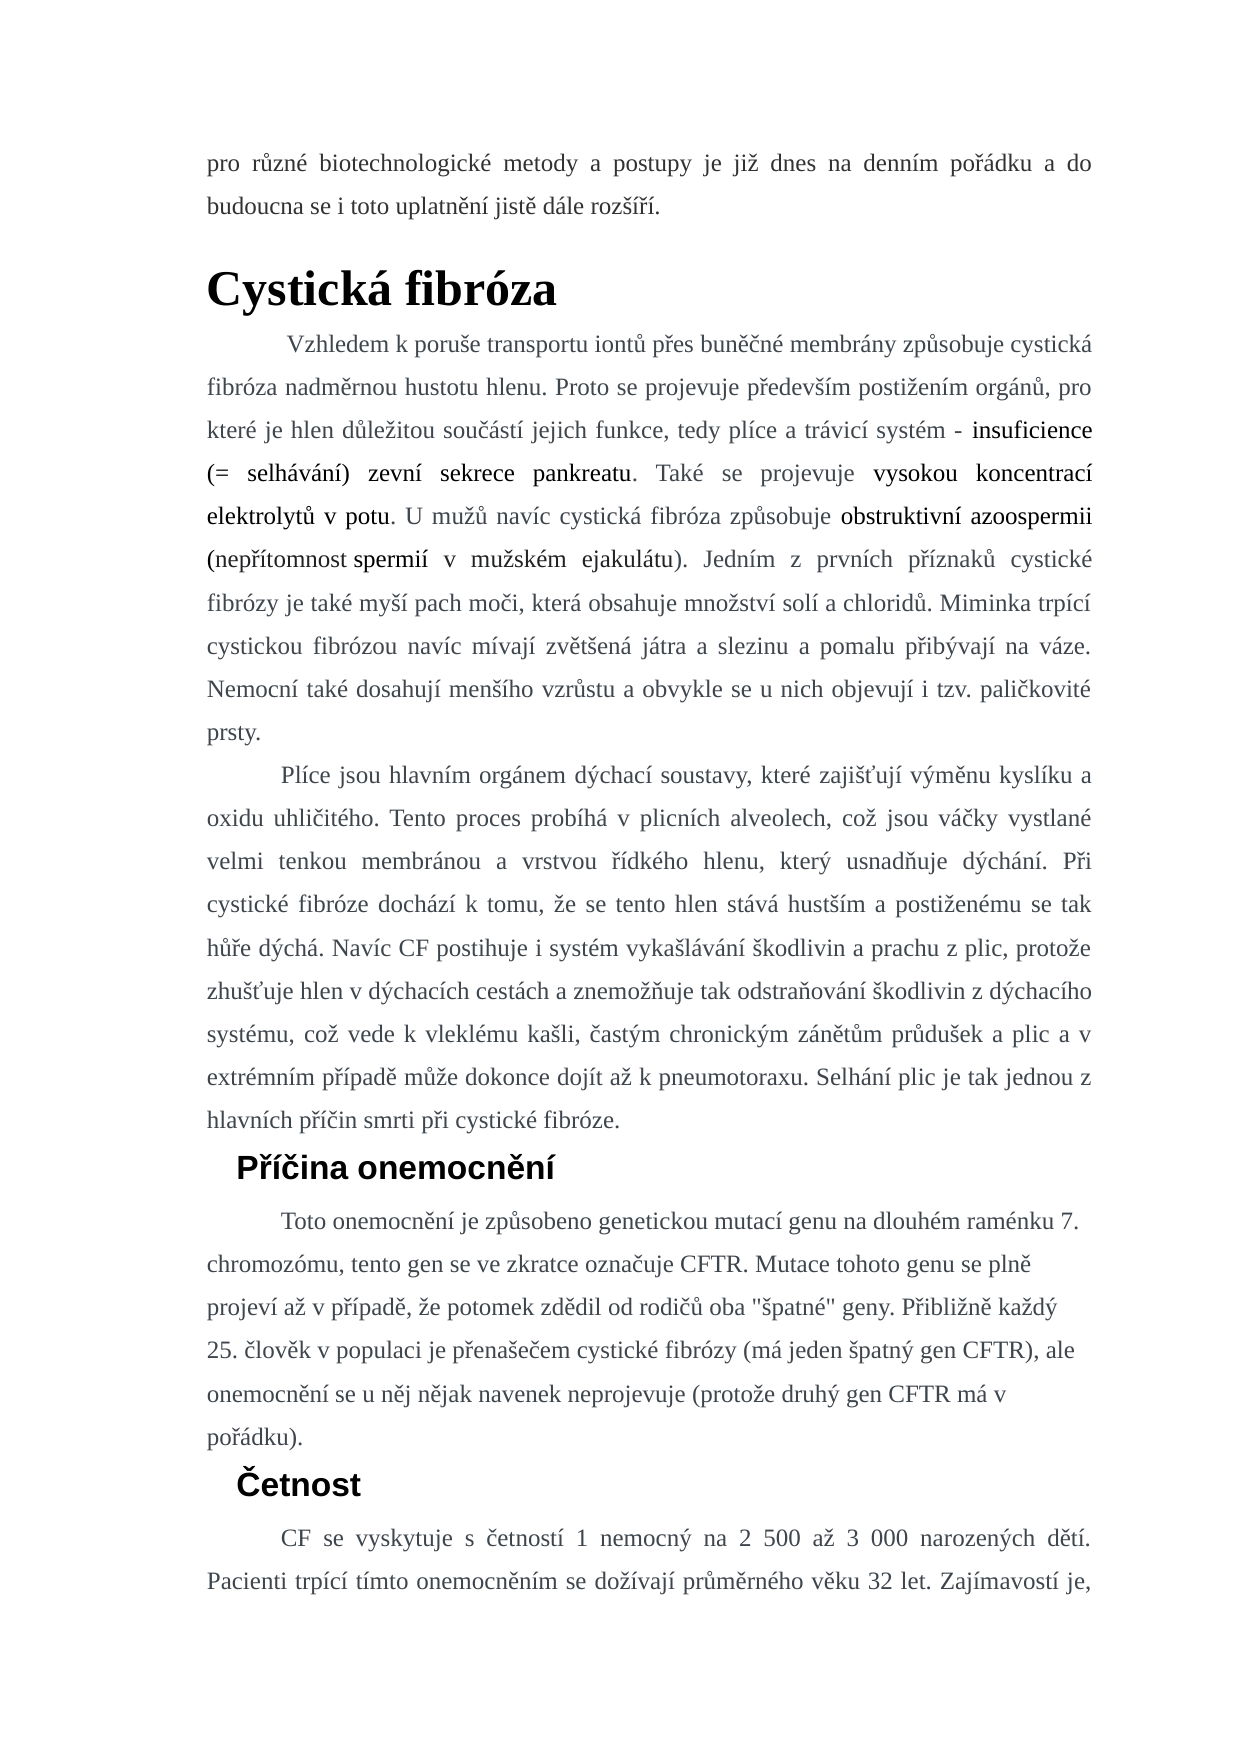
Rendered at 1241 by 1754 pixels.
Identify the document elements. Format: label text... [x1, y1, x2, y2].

text Plíce jsou hlavním orgánem dýchací soustavy, které zajišťují výměnu kyslíku a oxidu uhličitého. Tento proces probíhá v plicních alveolech, což jsou váčky vystlané velmi tenkou membránou a vrstvou řídkého hlenu, který usnadňuje dýchání. Při cystické fibróze dochází k tomu, že se tento hlen stává hustším a postiženému se tak hůře dýchá. Navíc CF postihuje i systém vykašlávání škodlivin a prachu z plic, protože zhušťuje hlen v dýchacích cestách a znemožňuje tak odstraňování škodlivin z dýchacího systému, což vede k vleklému kašli, častým chronickým zánětům průdušek a plic a v extrémním případě může dokonce dojít až k pneumotoraxu. Selhání plic je tak jednou z hlavních příčin smrti při cystické fibróze. [207, 760, 1093, 1134]
text pro různé biotechnologické metody a postupy je již dnes na denním pořádku a do budoucna se i toto uplatnění jistě dále rozšíří. [207, 148, 1093, 219]
subtitle Četnost [207, 1465, 1093, 1503]
subtitle Cystická fibróza [207, 259, 1093, 316]
text CF se vyskytuje s četností 1 nemocný na 2 500 až 3 000 narozených dětí. Pacienti trpící tímto onemocněním se dožívají průměrného věku 32 let. Zajímavostí je, [207, 1523, 1093, 1595]
text Toto onemocnění je způsobeno genetickou mutací genu na dlouhém raménku 7. chromozómu, tento gen se ve zkratce označuje CFTR. Mutace tohoto genu se plně projeví až v případě, že potomek zdědil od rodičů oba "špatné" geny. Přibližně každý 25. člověk v populaci je přenašečem cystické fibrózy (má jeden špatný gen CFTR), ale onemocnění se u něj nějak navenek neprojevuje (protože druhý gen CFTR má v pořádku). [207, 1206, 1093, 1451]
subtitle Příčina onemocnění [207, 1148, 1093, 1187]
text Vzhledem k poruše transportu iontů přes buněčné membrány způsobuje cystická fibróza nadměrnou hustotu hlenu. Proto se projevuje především postižením orgánů, pro které je hlen důležitou součástí jejich funkce, tedy plíce a trávicí systém - insuficience (= selhávání) zevní sekrece pankreatu. Také se projevuje vysokou koncentrací elektrolytů v potu. U mužů navíc cystická fibróza způsobuje obstruktivní azoospermii (nepřítomnost spermií v mužském ejakulátu). Jedním z prvních příznaků cystické fibrózy je také myší pach moči, která obsahuje množství solí a chloridů. Miminka trpící cystickou fibrózou navíc mívají zvětšená játra a slezinu a pomalu přibývají na váze. Nemocní také dosahují menšího vzrůstu a obvykle se u nich objevují i tzv. paličkovité prsty. [207, 329, 1093, 746]
